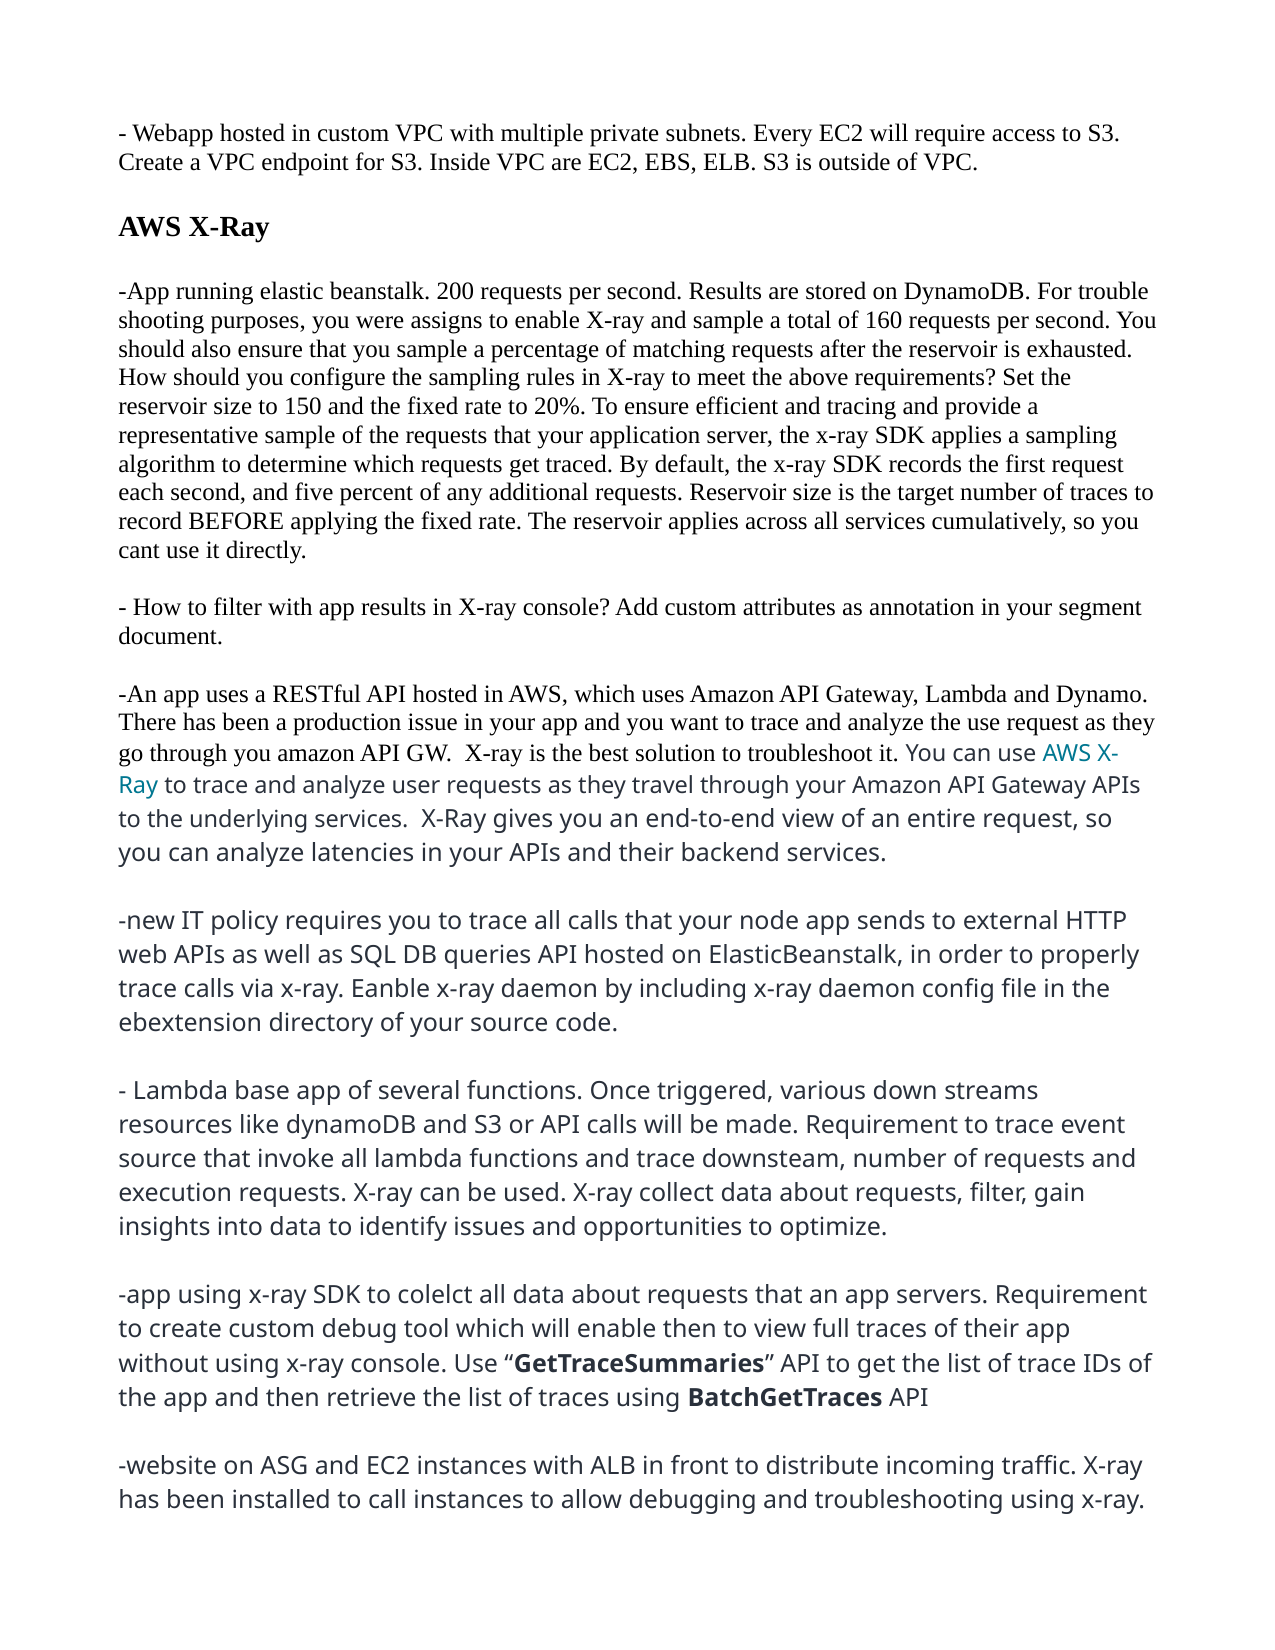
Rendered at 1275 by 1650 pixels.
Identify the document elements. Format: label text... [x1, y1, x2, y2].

text -App running elastic beanstalk. 200 requests per second. Results are stored on DynamoDB. For trouble shooting purposes, you were assigns to enable X-ray and sample a total of 160 requests per second. You should also ensure that you sample a percentage of matching requests after the reservoir is exhausted. How should you configure the sampling rules in X-ray to meet the above requirements? Set the reservoir size to 150 and the fixed rate to 20%. To ensure efficient and tracing and provide a representative sample of the requests that your application server, the x-ray SDK applies a sampling algorithm to determine which requests get traced. By default, the x-ray SDK records the first request each second, and five percent of any additional requests. Reservoir size is the target number of traces to record BEFORE applying the fixed rate. The reservoir applies across all services cumulatively, so you cant use it directly. [118, 276, 1157, 564]
text - Lambda base app of several functions. Once triggered, various down streams resources like dynamoDB and S3 or API calls will be made. Requirement to trace event source that invoke all lambda functions and trace downsteam, number of requests and execution requests. X-ray can be used. X-ray collect data about requests, filter, gain insights into data to identify issues and opportunities to optimize. [118, 1073, 1157, 1243]
text -app using x-ray SDK to colelct all data about requests that an app servers. Requirement to create custom debug tool which will enable then to view full traces of their app without using x-ray console. Use “GetTraceSummaries” API to get the list of trace IDs of the app and then retrieve the list of traces using BatchGetTraces API [118, 1277, 1157, 1413]
text - How to filter with app results in X-ray console? Add custom attributes as annotation in your segment document. [118, 592, 1157, 650]
text AWS X-Ray [118, 209, 1157, 243]
text -website on ASG and EC2 instances with ALB in front to distribute incoming traffic. X-ray has been installed to call instances to allow debugging and troubleshooting using x-ray. [118, 1447, 1157, 1516]
text -new IT policy requires you to trace all calls that your node app sends to external HTTP web APIs as well as SQL DB queries API hosted on ElasticBeanstalk, in order to properly trace calls via x-ray. Eanble x-ray daemon by including x-ray daemon config file in the ebextension directory of your source code. [118, 902, 1157, 1039]
text - Webapp hosted in custom VPC with multiple private subnets. Every EC2 will require access to S3. Create a VPC endpoint for S3. Inside VPC are EC2, EBS, ELB. S3 is outside of VPC. [118, 118, 1157, 176]
text -An app uses a RESTful API hosted in AWS, which uses Amazon API Gateway, Lambda and Dynamo. There has been a production issue in your app and you want to trace and analyze the use request as they go through you amazon API GW. X-ray is the best solution to troubleshoot it. You can use AWS X-Ray to trace and analyze user requests as they travel through your Amazon API Gateway APIs to the underlying services. X-Ray gives you an end-to-end view of an entire request, so you can analyze latencies in your APIs and their backend services. [118, 679, 1157, 868]
